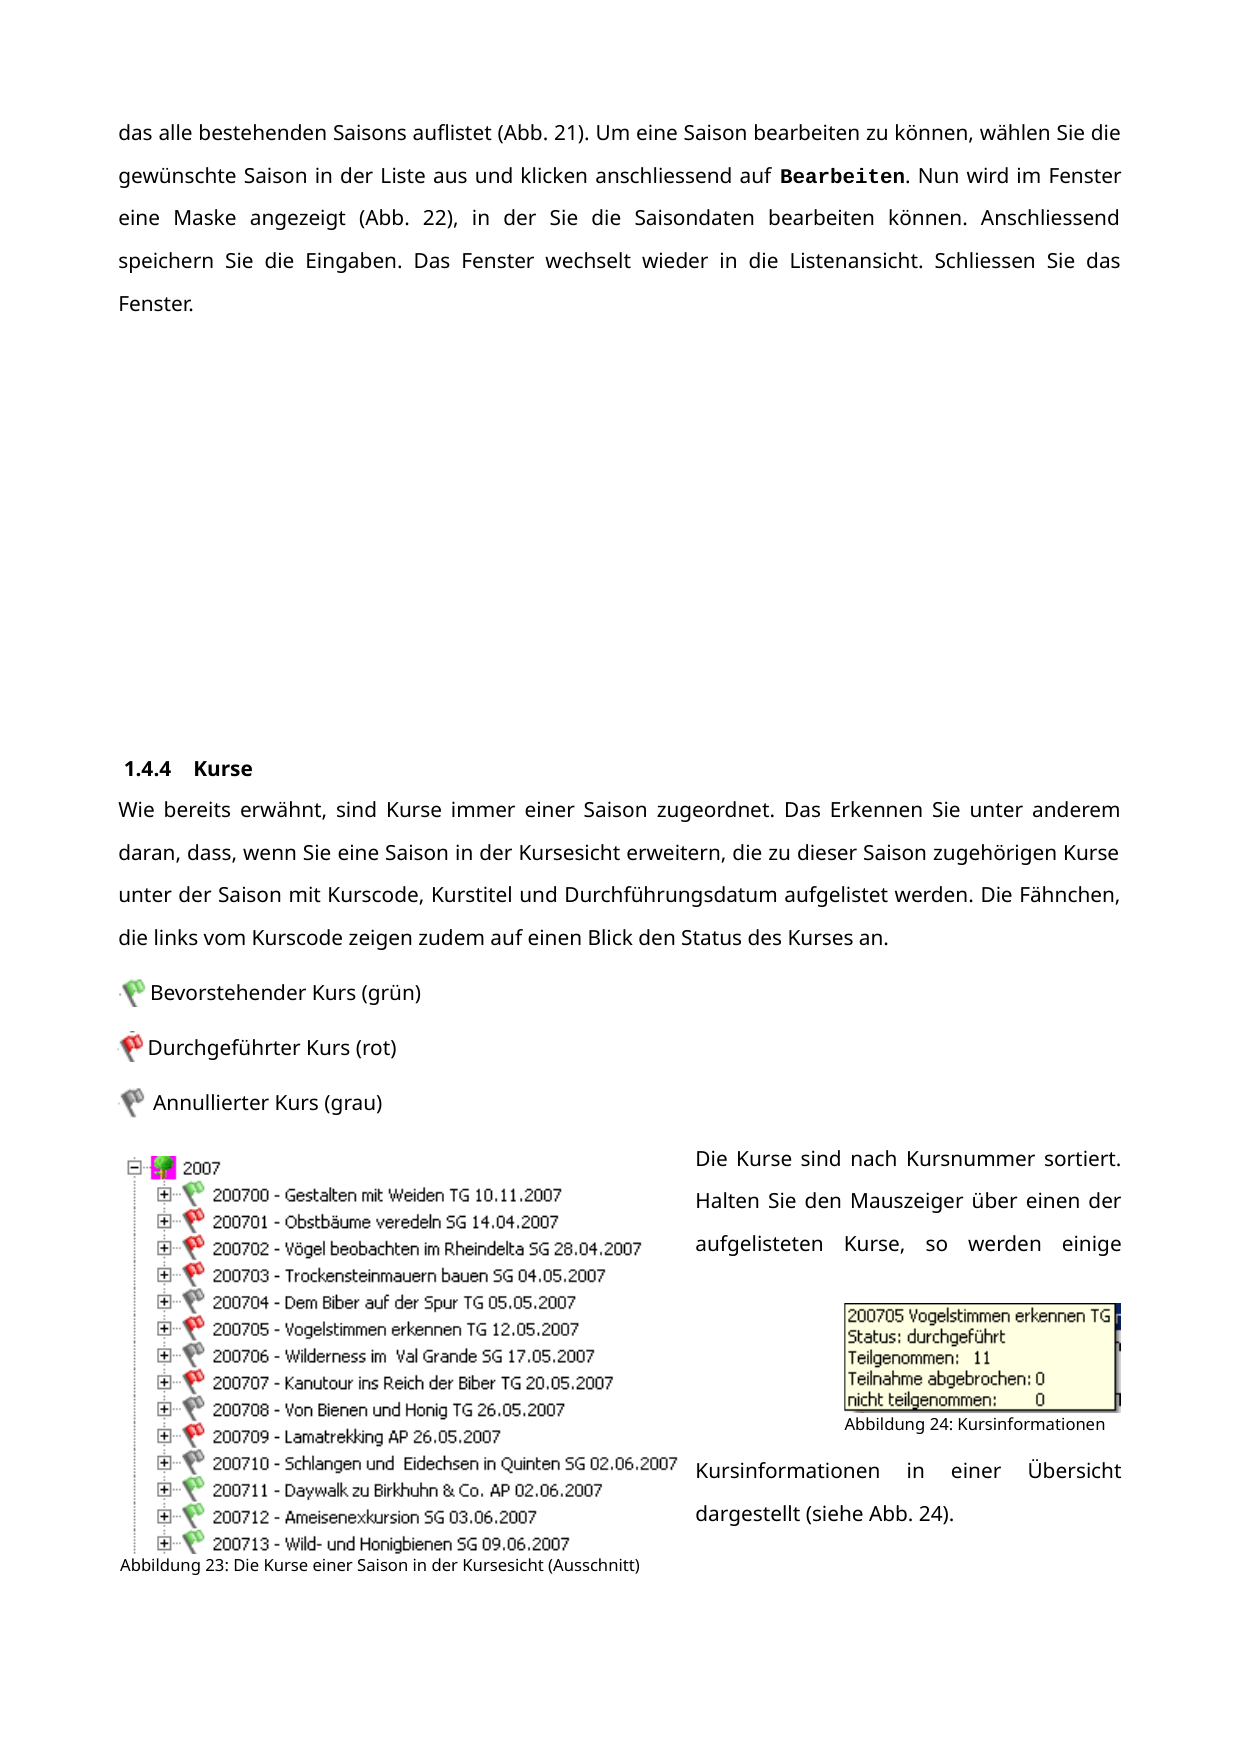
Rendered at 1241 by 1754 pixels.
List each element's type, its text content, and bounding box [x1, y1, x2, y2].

text Abbildung 23: Die Kurse einer Saison in der Kursesicht (Ausschnitt) [120, 1554, 695, 1576]
text Abbildung 24: Kursinformationen [844, 1413, 1121, 1435]
text Durchgeführter Kurs (rot) [148, 1033, 1122, 1062]
subtitle Kurse [118, 754, 1122, 783]
text Die Kurse sind nach Kursnummer sortiert. Halten Sie den Mauszeiger über einen der aufgelisteten Kurse, so werden einige Kursinformationen in einer Übersicht dargestellt (siehe Abb. 24). [118, 1144, 1122, 1527]
text Annullierter Kurs (grau) [153, 1088, 1122, 1117]
text das alle bestehenden Saisons auflistet (Abb. 21). Um eine Saison bearbeiten zu können, wählen Sie die gewünschte Saison in der Liste aus und klicken anschliessend auf Bearbeiten. Nun wird im Fenster eine Maske angezeigt (Abb. 22), in der Sie die Saisondaten bearbeiten können. Anschliessend speichern Sie die Eingaben. Das Fenster wechselt wieder in die Listenansicht. Schliessen Sie das Fenster. [118, 118, 1122, 317]
text Bevorstehender Kurs (grün) [150, 978, 1122, 1007]
text Wie bereits erwähnt, sind Kurse immer einer Saison zugeordnet. Das Erkennen Sie unter anderem daran, dass, wenn Sie eine Saison in der Kursesicht erweitern, die zu dieser Saison zugehörigen Kurse unter der Saison mit Kurscode, Kurstitel und Durchführungsdatum aufgelistet werden. Die Fähnchen, die links vom Kurscode zeigen zudem auf einen Blick den Status des Kurses an. [118, 795, 1122, 952]
